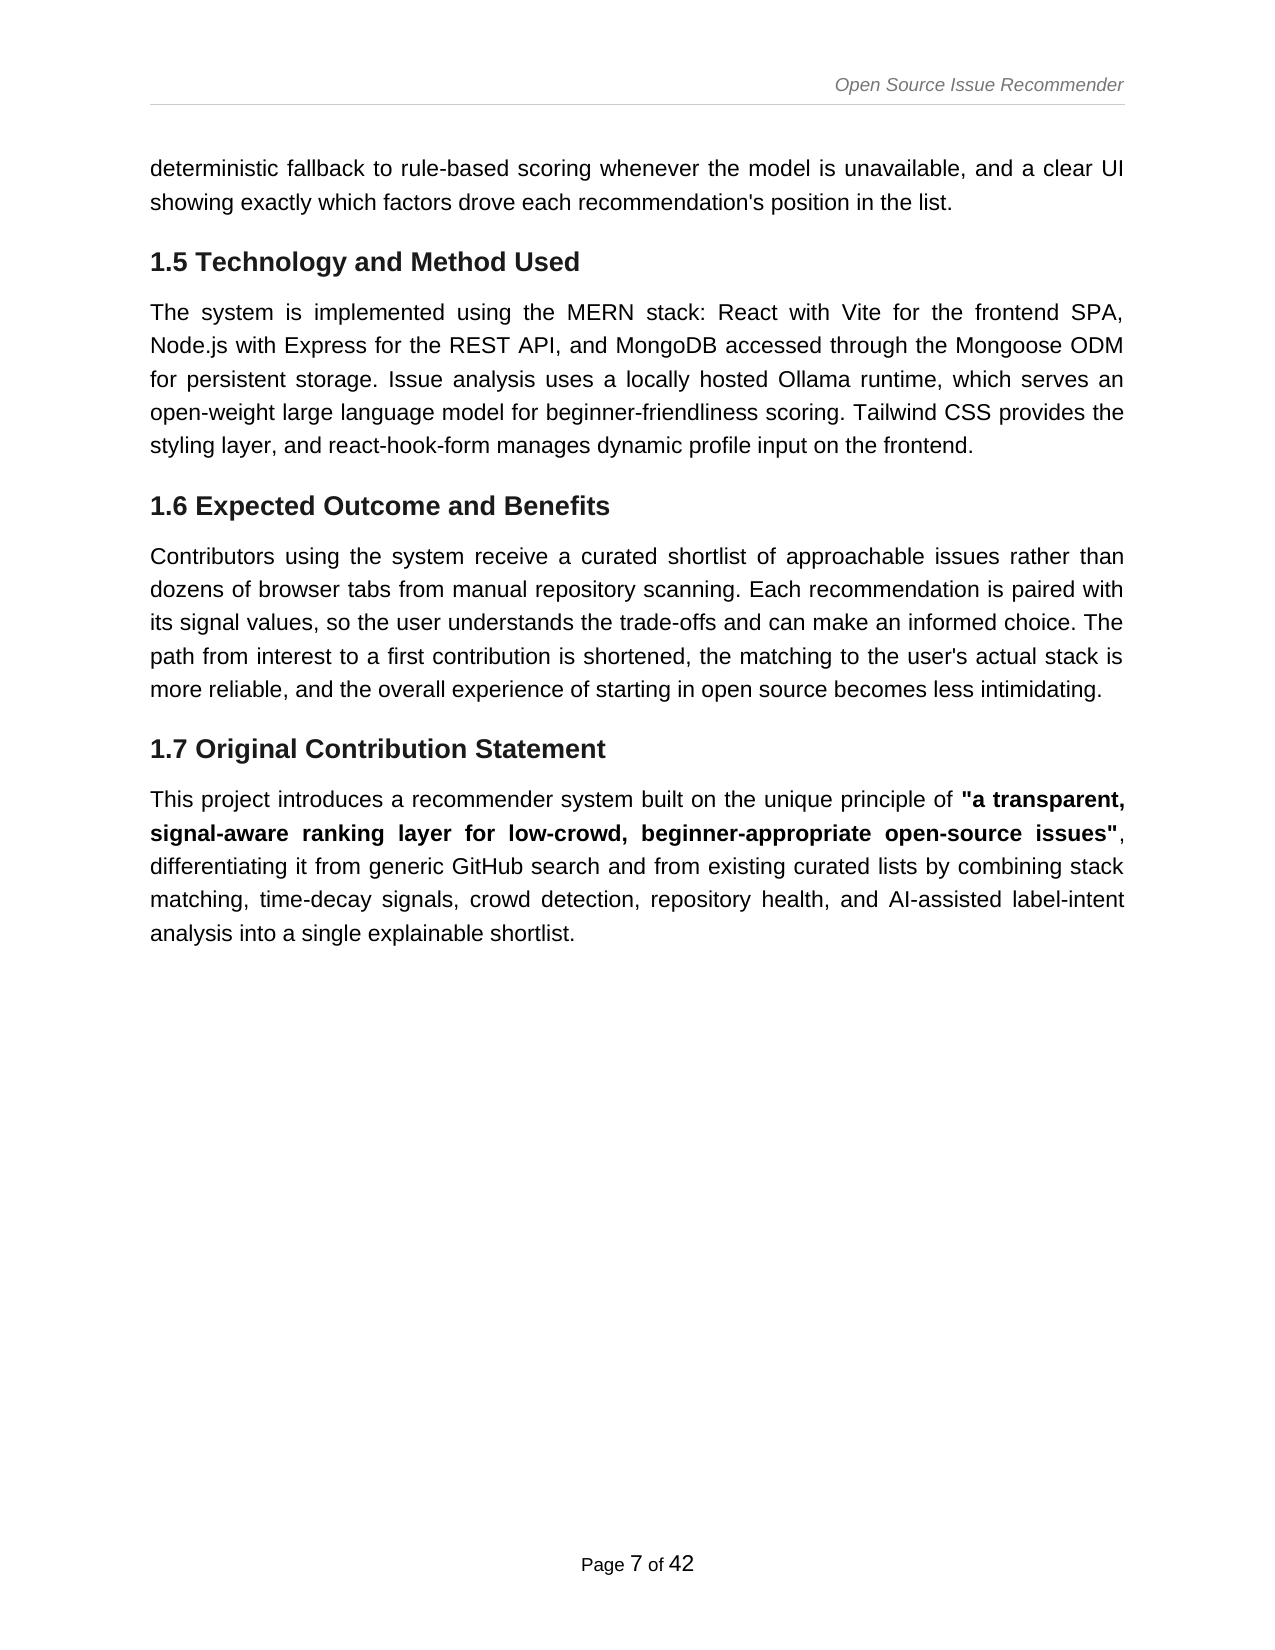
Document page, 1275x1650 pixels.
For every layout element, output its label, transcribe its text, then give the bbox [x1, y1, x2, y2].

text This project introduces a recommender system built on the unique principle of "a transparent, signal-aware ranking layer for low-crowd, beginner-appropriate open-source issues", differentiating it from generic GitHub search and from existing curated lists by combining stack matching, time-decay signals, crowd detection, repository health, and AI-assisted label-intent analysis into a single explainable shortlist. [150, 781, 1125, 948]
subtitle 1.6 Expected Outcome and Benefits [150, 489, 1125, 521]
text The system is implemented using the MERN stack: React with Vite for the frontend SPA, Node.js with Express for the REST API, and MongoDB accessed through the Mongoose ODM for persistent storage. Issue analysis uses a locally hosted Ollama runtime, which serves an open-weight large language model for beginner-friendliness scoring. Tailwind CSS provides the styling layer, and react-hook-form manages dynamic profile input on the frontend. [150, 294, 1125, 460]
text deterministic fallback to rule-based scoring whenever the model is unavailable, and a clear UI showing exactly which factors drove each recommendation's position in the list. [150, 150, 1125, 217]
text Contributors using the system receive a curated shortlist of approachable issues rather than dozens of browser tabs from manual repository scanning. Each recommendation is paired with its signal values, so the user understands the trade-offs and can make an informed choice. The path from interest to a first contribution is shortened, the matching to the user's actual stack is more reliable, and the overall experience of starting in open source becomes less intimidating. [150, 537, 1125, 704]
subtitle 1.5 Technology and Method Used [150, 246, 1125, 277]
subtitle 1.7 Original Contribution Statement [150, 733, 1125, 764]
